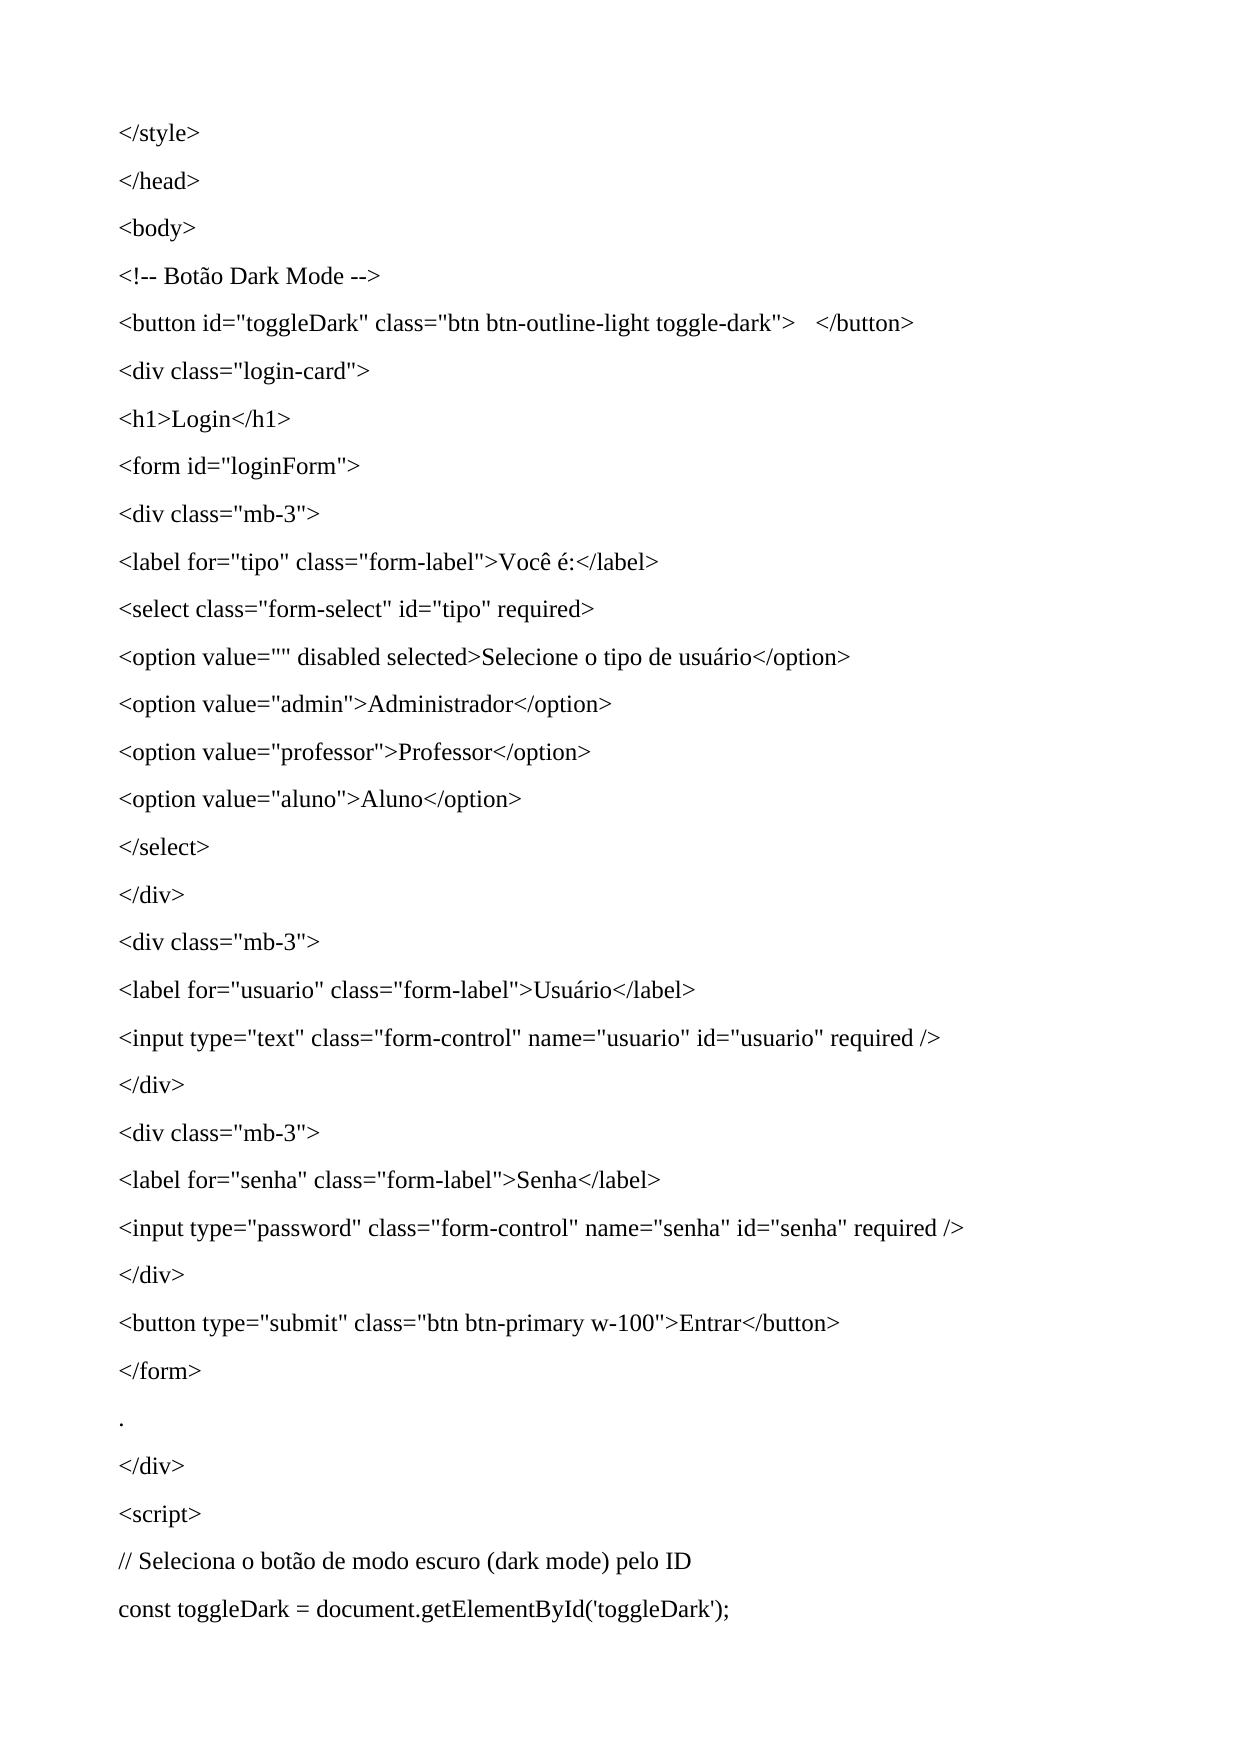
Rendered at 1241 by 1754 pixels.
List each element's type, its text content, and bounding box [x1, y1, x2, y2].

text <label for="usuario" class="form-label">Usuário</label> [118, 975, 1122, 1004]
text <!-- Botão Dark Mode --> [118, 261, 1122, 290]
text </select> [118, 832, 1122, 861]
text <body> [118, 213, 1122, 242]
text <option value="admin">Administrador</option> [118, 689, 1122, 718]
text <select class="form-select" id="tipo" required> [118, 594, 1122, 623]
text </div> [118, 1451, 1122, 1480]
text <div class="login-card"> [118, 356, 1122, 385]
text </style> [118, 118, 1122, 147]
text <option value="professor">Professor</option> [118, 737, 1122, 766]
text <div class="mb-3"> [118, 1118, 1122, 1147]
text <option value="" disabled selected>Selecione o tipo de usuário</option> [118, 642, 1122, 671]
text </form> [118, 1356, 1122, 1384]
text <h1>Login</h1> [118, 404, 1122, 432]
text . [118, 1403, 1122, 1432]
text <input type="text" class="form-control" name="usuario" id="usuario" required /> [118, 1023, 1122, 1051]
text <option value="aluno">Aluno</option> [118, 784, 1122, 813]
text </div> [118, 1261, 1122, 1289]
text </div> [118, 880, 1122, 908]
text <div class="mb-3"> [118, 499, 1122, 528]
text const toggleDark = document.getElementById('toggleDark'); [118, 1594, 1122, 1623]
text <script> [118, 1499, 1122, 1527]
text <input type="password" class="form-control" name="senha" id="senha" required /> [118, 1213, 1122, 1242]
text <button type="submit" class="btn btn-primary w-100">Entrar</button> [118, 1308, 1122, 1337]
text <button id="toggleDark" class="btn btn-outline-light toggle-dark">🌙</button> [118, 308, 1122, 337]
text <div class="mb-3"> [118, 927, 1122, 956]
text </div> [118, 1070, 1122, 1099]
text </head> [118, 166, 1122, 194]
text <form id="loginForm"> [118, 451, 1122, 480]
text // Seleciona o botão de modo escuro (dark mode) pelo ID [118, 1546, 1122, 1575]
text <label for="tipo" class="form-label">Você é:</label> [118, 547, 1122, 575]
text <label for="senha" class="form-label">Senha</label> [118, 1165, 1122, 1194]
